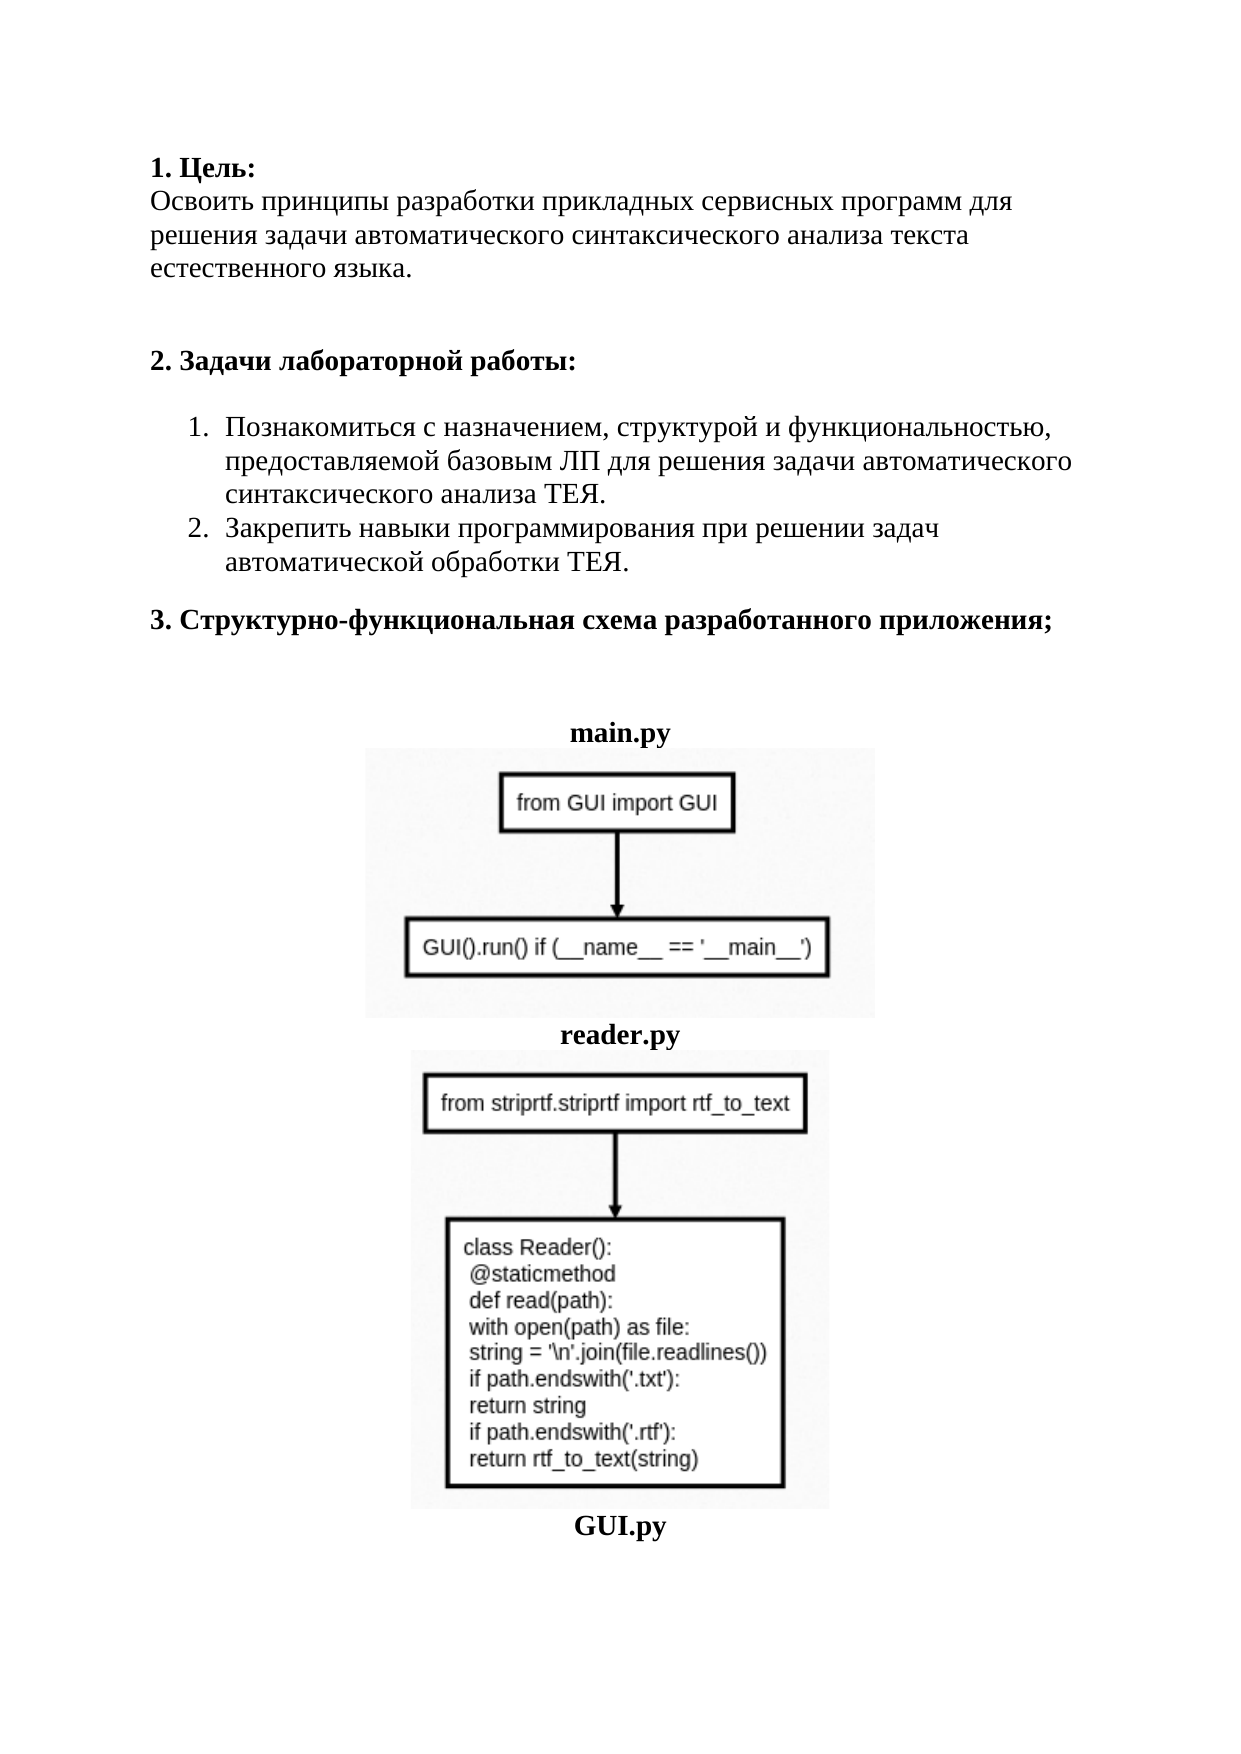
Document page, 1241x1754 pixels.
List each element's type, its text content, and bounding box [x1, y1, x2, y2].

picture [365, 748, 875, 1018]
picture [410, 1050, 830, 1509]
text reader.py [150, 1017, 1090, 1051]
text Освоить принципы разработки прикладных сервисных программ для решения задачи автоматического синтаксического анализа текста естественного языка. [150, 183, 1090, 284]
text 2. Задачи лабораторной работы: [150, 343, 1090, 376]
list Познакомиться с назначением, структурой и функциональностью, предоставляемой базовым ЛП для решения задачи автоматического синтаксического анализа ТЕЯ. [187, 409, 1090, 510]
text main.py [150, 715, 1090, 748]
list Закрепить навыки программирования при решении задач автоматической обработки ТЕЯ. [187, 510, 1090, 577]
text GUI.py [150, 1508, 1090, 1542]
text 1. Цель: [150, 150, 1090, 183]
text 3. Структурно-функциональная схема разработанного приложения; [150, 602, 1090, 636]
